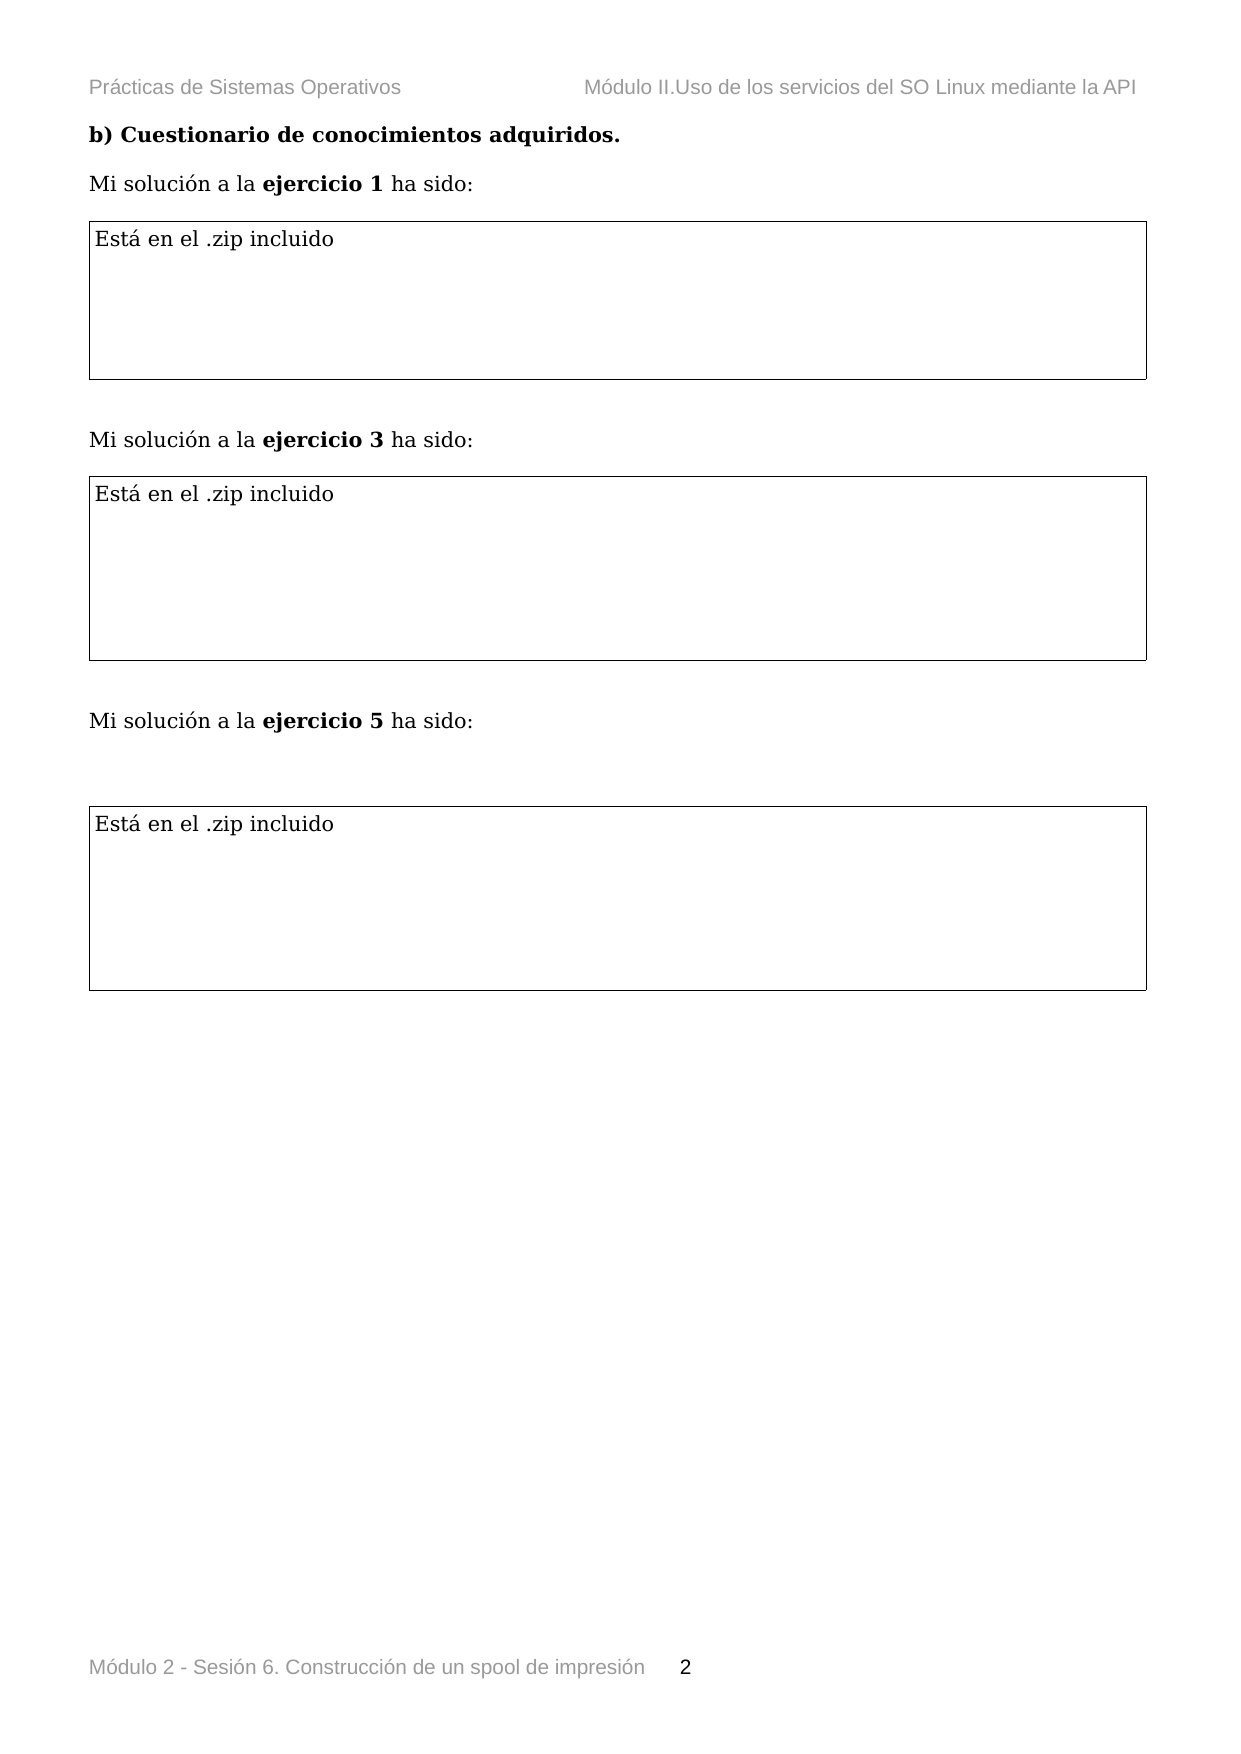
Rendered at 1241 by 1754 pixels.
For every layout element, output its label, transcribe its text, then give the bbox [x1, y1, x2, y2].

table_header Está en el .zip incluido [90, 477, 1146, 660]
text Mi solución a la ejercicio 5 ha sido: [89, 709, 1146, 733]
text Mi solución a la ejercicio 1 ha sido: [89, 172, 1146, 197]
table_header Está en el .zip incluido [90, 807, 1146, 990]
table_header Está en el .zip incluido [90, 222, 1146, 379]
text b) Cuestionario de conocimientos adquiridos. [89, 123, 1146, 148]
text Mi solución a la ejercicio 3 ha sido: [89, 427, 1146, 452]
